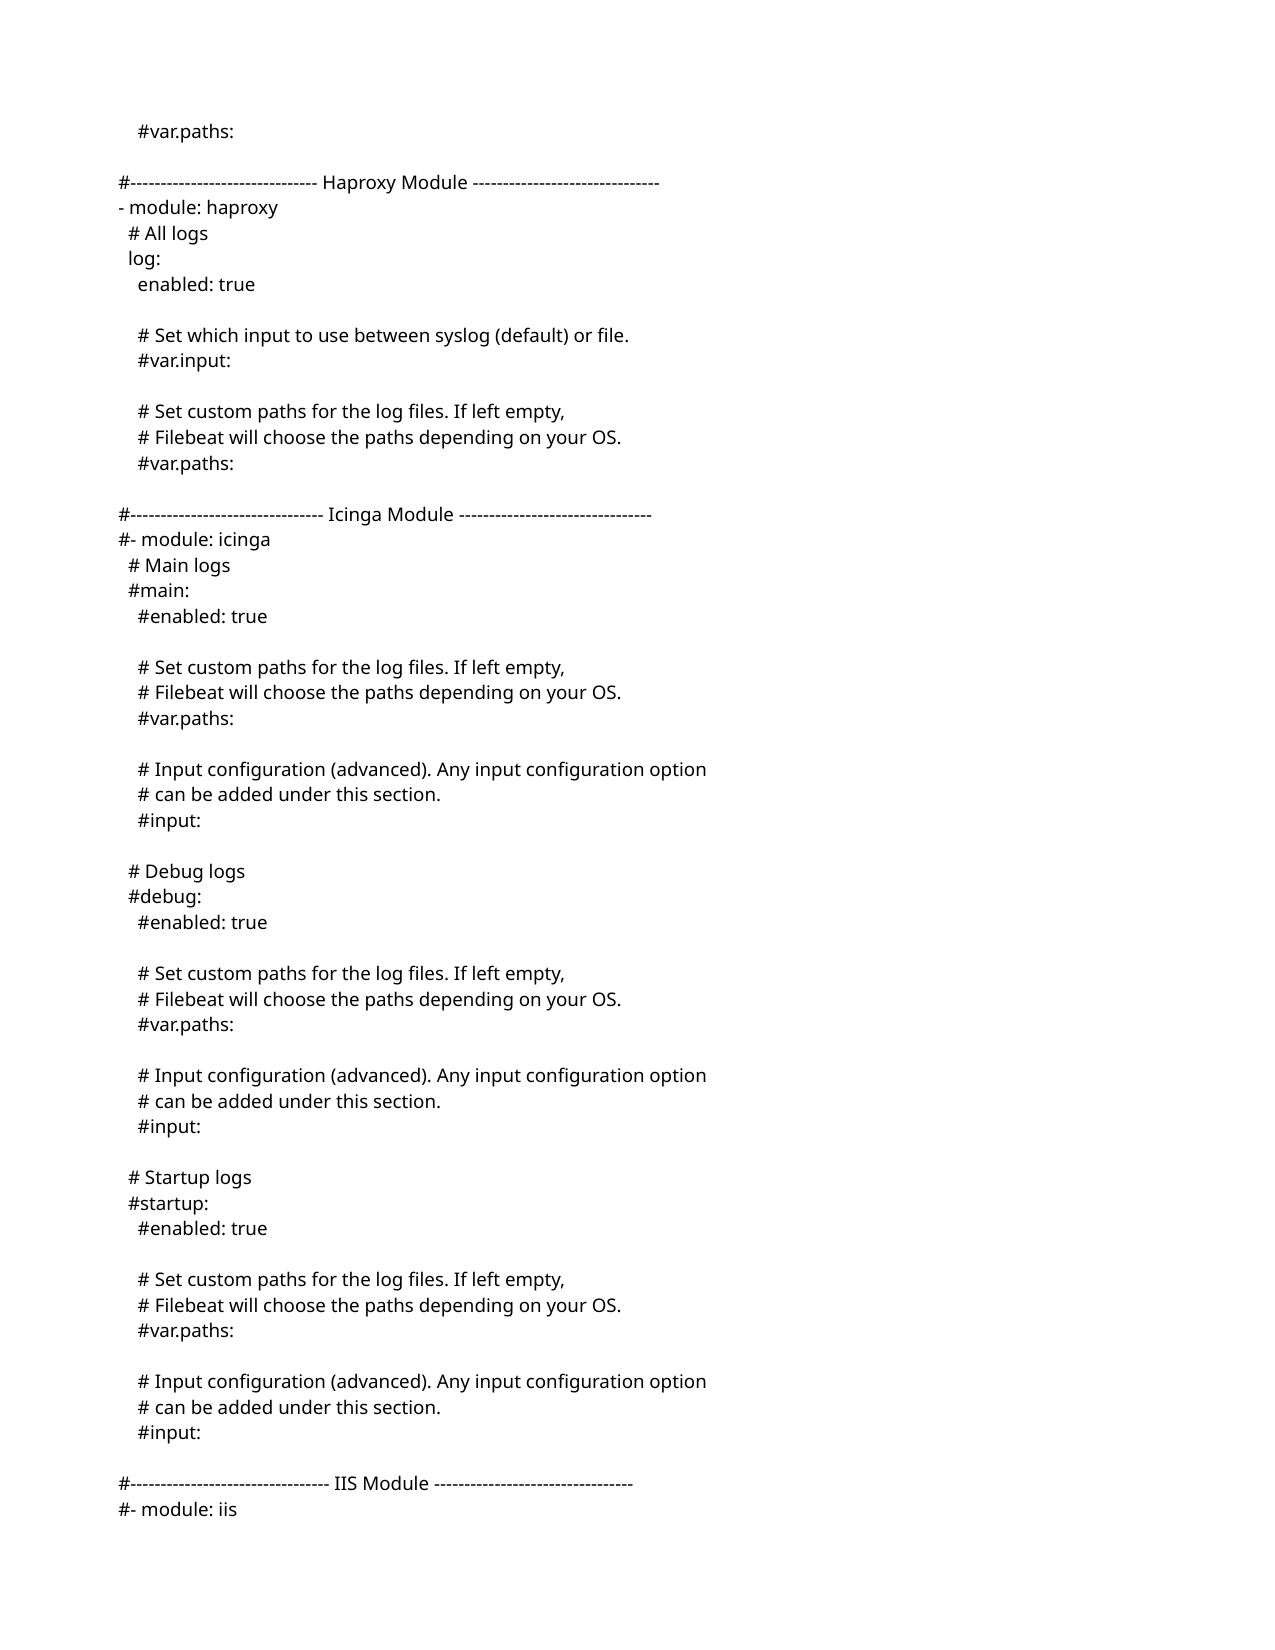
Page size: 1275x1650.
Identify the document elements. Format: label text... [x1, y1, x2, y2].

text # Set custom paths for the log files. If left empty, [118, 960, 1157, 986]
text log: [118, 246, 1157, 271]
text #var.paths: [118, 1011, 1157, 1037]
text # can be added under this section. [118, 782, 1157, 807]
text # Set custom paths for the log files. If left empty, [118, 1267, 1157, 1292]
text #var.paths: [118, 1318, 1157, 1343]
text #var.paths: [118, 118, 1157, 144]
text #enabled: true [118, 603, 1157, 628]
text #var.input: [118, 348, 1157, 373]
text #enabled: true [118, 909, 1157, 935]
text - module: haproxy [118, 195, 1157, 220]
text #- module: iis [118, 1496, 1157, 1522]
text # Filebeat will choose the paths depending on your OS. [118, 1292, 1157, 1318]
text # Input configuration (advanced). Any input configuration option [118, 1369, 1157, 1394]
text # Filebeat will choose the paths depending on your OS. [118, 679, 1157, 705]
text #debug: [118, 884, 1157, 909]
text #- module: icinga [118, 526, 1157, 552]
text # Set which input to use between syslog (default) or file. [118, 322, 1157, 348]
text #-------------------------------- Icinga Module -------------------------------- [118, 501, 1157, 526]
text #input: [118, 1113, 1157, 1139]
text # Debug logs [118, 858, 1157, 884]
text #------------------------------- Haproxy Module ------------------------------- [118, 169, 1157, 195]
text # Startup logs [118, 1164, 1157, 1190]
text #input: [118, 807, 1157, 833]
text enabled: true [118, 271, 1157, 297]
text # can be added under this section. [118, 1394, 1157, 1420]
text # Input configuration (advanced). Any input configuration option [118, 756, 1157, 782]
text # Filebeat will choose the paths depending on your OS. [118, 986, 1157, 1011]
text #--------------------------------- IIS Module --------------------------------- [118, 1471, 1157, 1496]
text #var.paths: [118, 705, 1157, 731]
text # All logs [118, 220, 1157, 246]
text #input: [118, 1420, 1157, 1445]
text # can be added under this section. [118, 1088, 1157, 1113]
text # Input configuration (advanced). Any input configuration option [118, 1062, 1157, 1088]
text # Set custom paths for the log files. If left empty, [118, 399, 1157, 424]
text # Main logs [118, 552, 1157, 577]
text # Filebeat will choose the paths depending on your OS. [118, 424, 1157, 450]
text #var.paths: [118, 450, 1157, 475]
text #startup: [118, 1190, 1157, 1216]
text #enabled: true [118, 1216, 1157, 1241]
text #main: [118, 577, 1157, 603]
text # Set custom paths for the log files. If left empty, [118, 654, 1157, 679]
